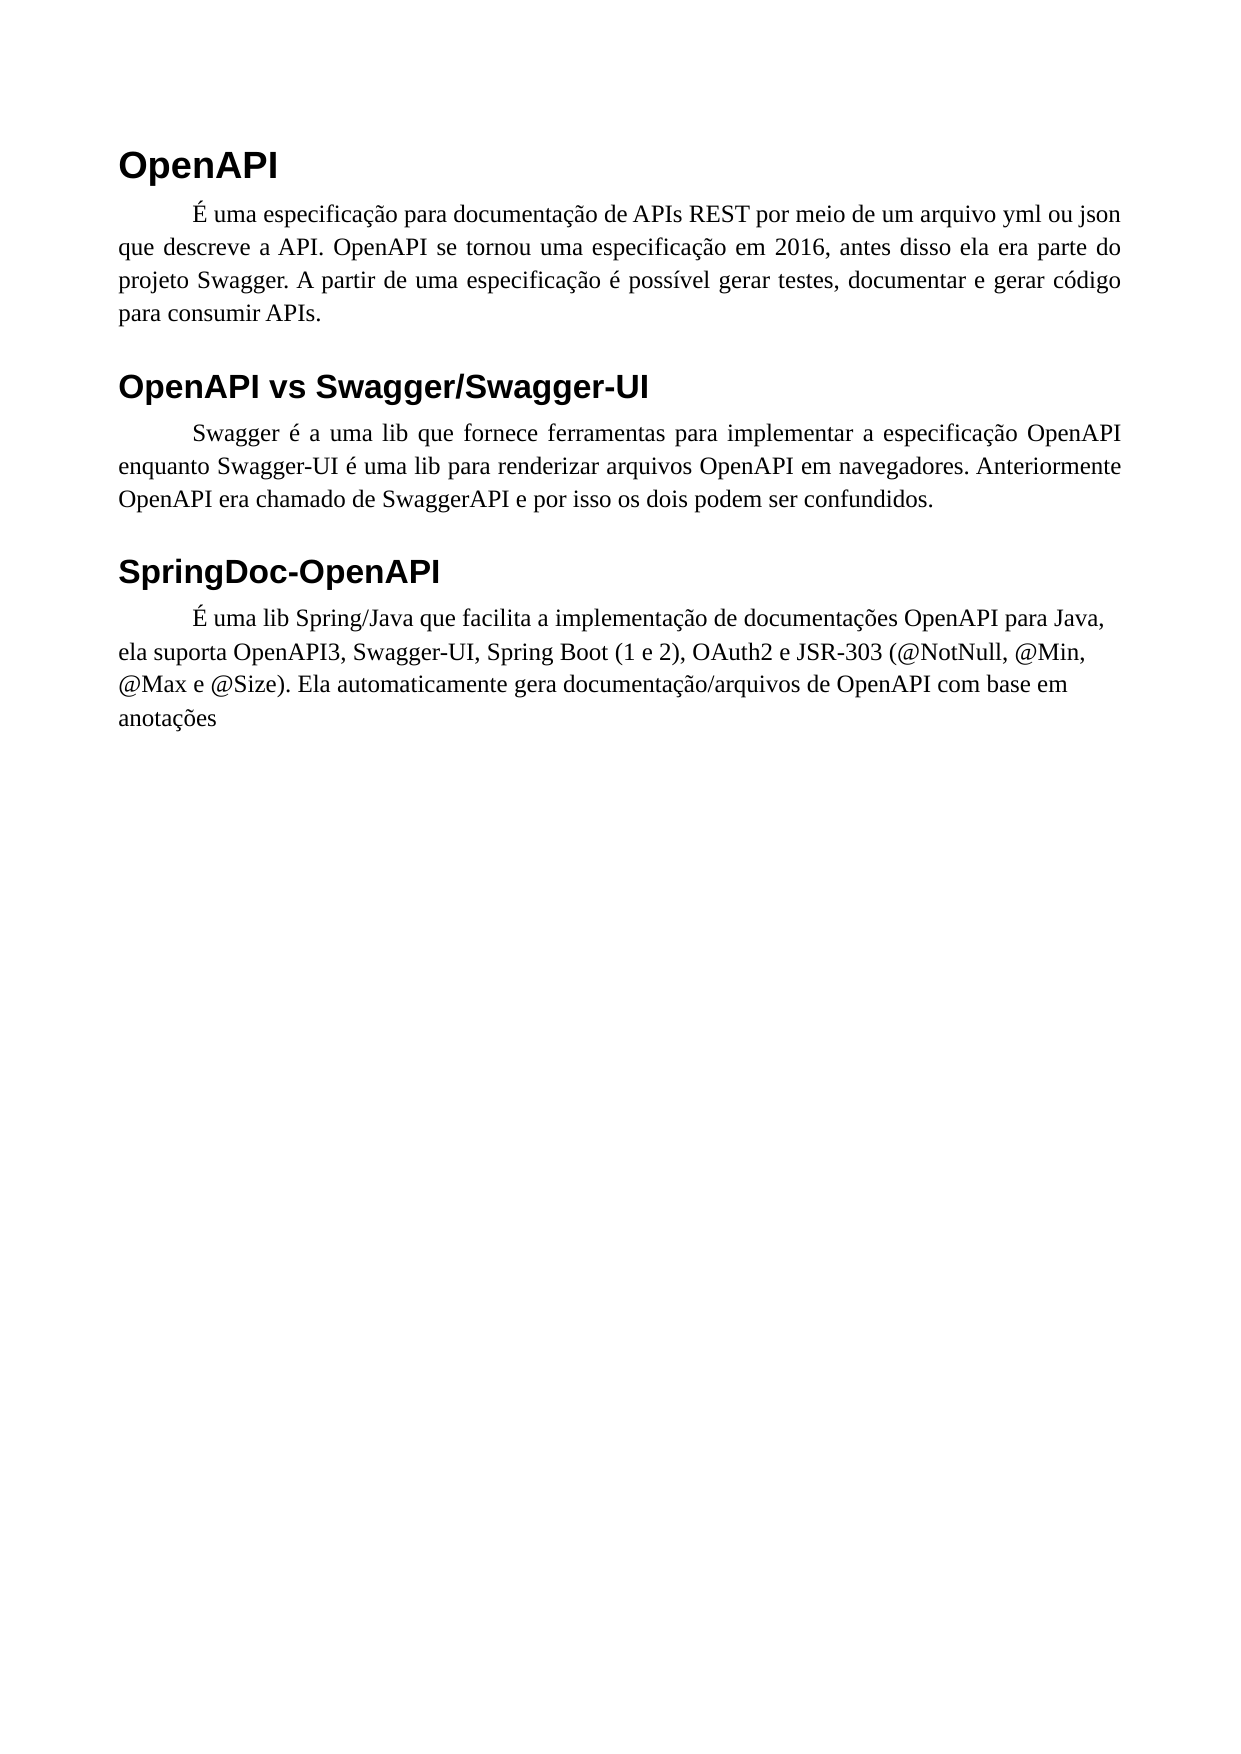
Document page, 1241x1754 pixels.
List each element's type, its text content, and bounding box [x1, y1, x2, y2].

subtitle OpenAPI [118, 143, 1122, 187]
text É uma lib Spring/Java que facilita a implementação de documentações OpenAPI para Java, ela suporta OpenAPI3, Swagger-UI, Spring Boot (1 e 2), OAuth2 e JSR-303 (@NotNull, @Min, @Max e @Size). Ela automaticamente gera documentação/arquivos de OpenAPI com base em anotações [118, 603, 1122, 731]
text Swagger é a uma lib que fornece ferramentas para implementar a especificação OpenAPI enquanto Swagger-UI é uma lib para renderizar arquivos OpenAPI em navegadores. Anteriormente OpenAPI era chamado de SwaggerAPI e por isso os dois podem ser confundidos. [118, 418, 1122, 513]
text É uma especificação para documentação de APIs REST por meio de um arquivo yml ou json que descreve a API. OpenAPI se tornou uma especificação em 2016, antes disso ela era parte do projeto Swagger. A partir de uma especificação é possível gerar testes, documentar e gerar código para consumir APIs. [118, 199, 1122, 327]
subtitle SpringDoc-OpenAPI [118, 552, 1122, 591]
subtitle OpenAPI vs Swagger/Swagger-UI [118, 367, 1122, 405]
